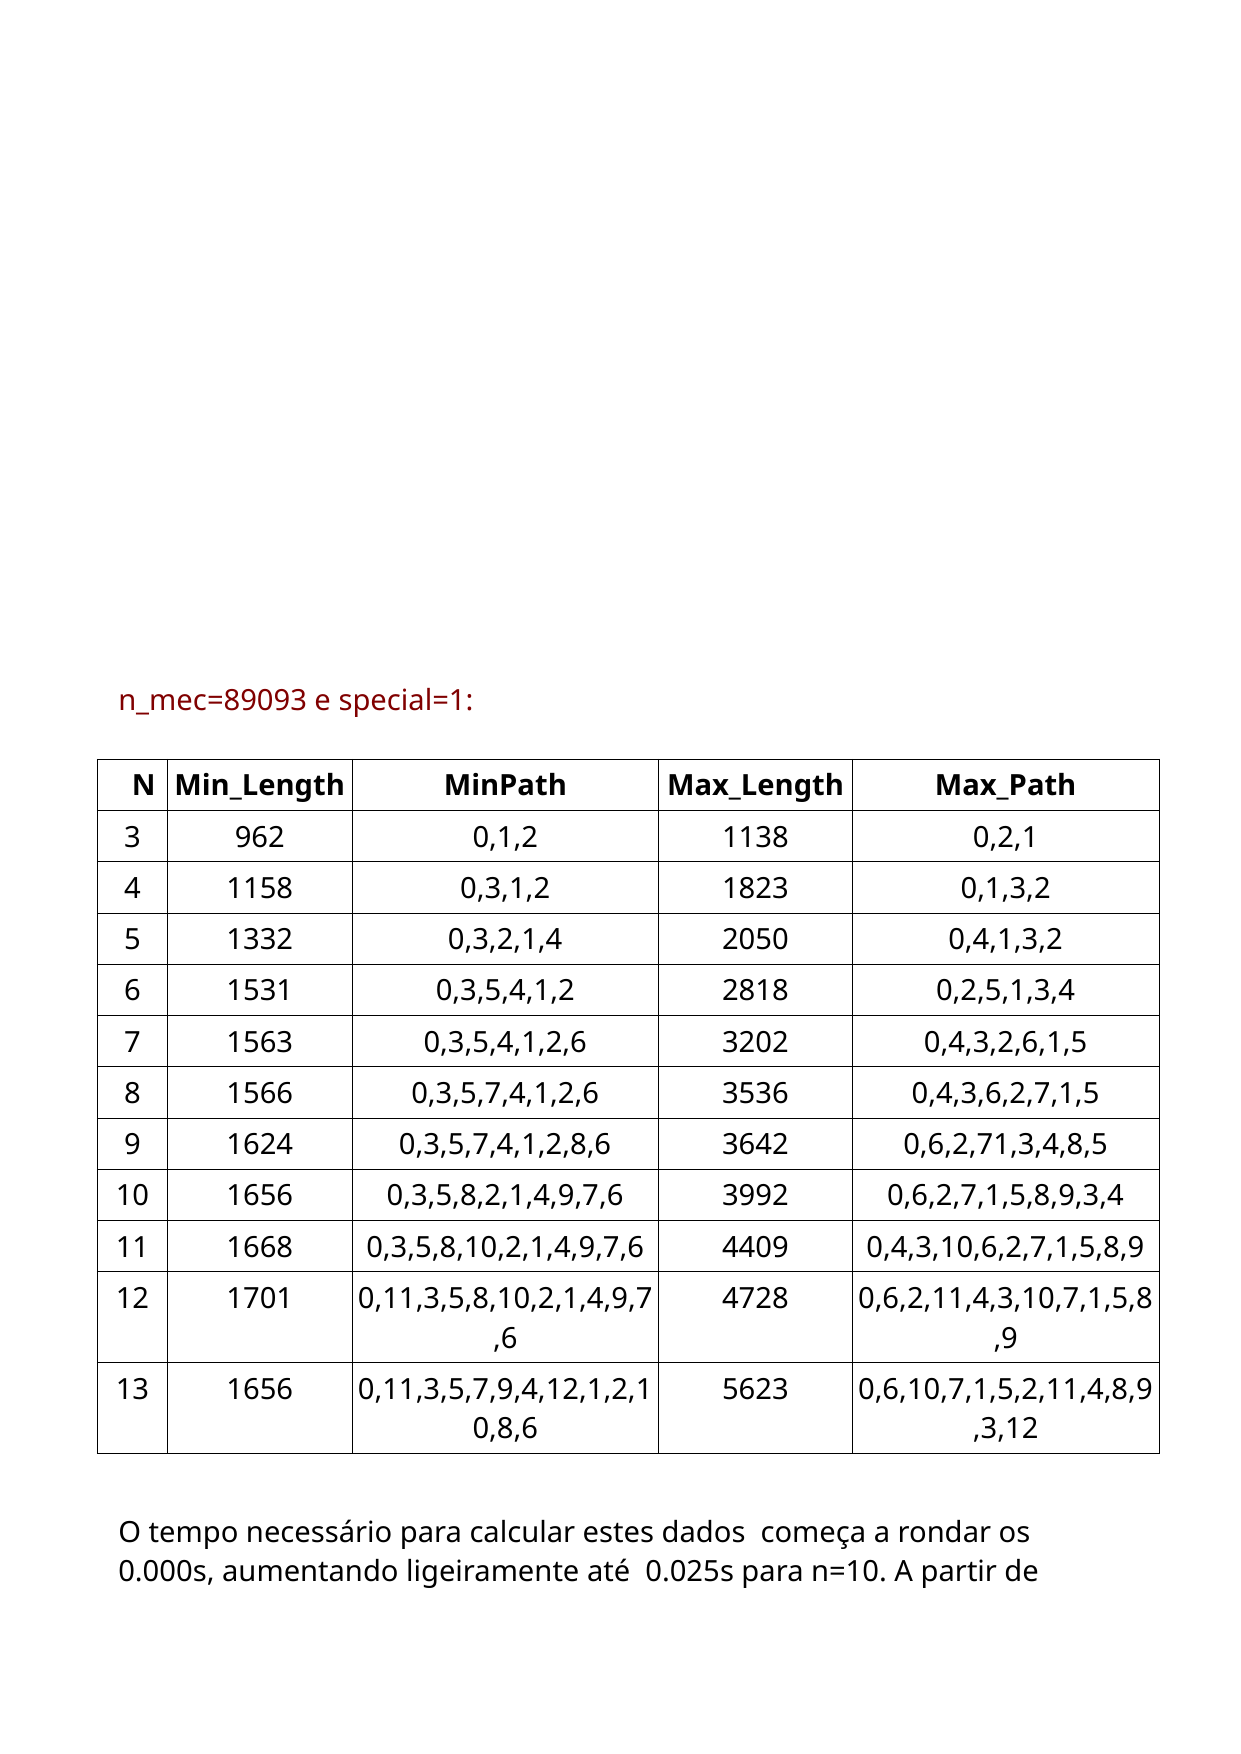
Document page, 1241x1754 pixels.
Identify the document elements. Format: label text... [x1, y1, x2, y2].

table_cell 0,3,1,2 [353, 862, 658, 913]
table_cell 0,4,3,6,2,7,1,5 [853, 1067, 1159, 1118]
table_cell 2050 [659, 914, 852, 964]
table_cell 0,11,3,5,8,10,2,1,4,9,7,6 [353, 1272, 658, 1362]
table_cell 0,3,5,8,10,2,1,4,9,7,6 [353, 1221, 658, 1271]
table_header Min_Length [168, 760, 352, 810]
table_cell 0,4,1,3,2 [853, 914, 1159, 964]
table_cell 3202 [659, 1016, 852, 1066]
table_cell 8 [98, 1067, 167, 1118]
table_cell 0,11,3,5,7,9,4,12,1,2,10,8,6 [353, 1363, 658, 1453]
table_cell 0,3,5,8,2,1,4,9,7,6 [353, 1170, 658, 1220]
table_cell 0,3,2,1,4 [353, 914, 658, 964]
table_cell 1138 [659, 811, 852, 861]
table_cell 2818 [659, 965, 852, 1015]
table_cell 0,4,3,2,6,1,5 [853, 1016, 1159, 1066]
table_cell 1656 [168, 1170, 352, 1220]
table_cell 962 [168, 811, 352, 861]
table_cell 1563 [168, 1016, 352, 1066]
table_cell 0,1,2 [353, 811, 658, 861]
table_cell 1624 [168, 1119, 352, 1169]
table_cell 4409 [659, 1221, 852, 1271]
table_cell 5 [98, 914, 167, 964]
table_cell 5623 [659, 1363, 852, 1453]
table_cell 0,6,2,11,4,3,10,7,1,5,8,9 [853, 1272, 1159, 1362]
table_cell 0,3,5,7,4,1,2,8,6 [353, 1119, 658, 1169]
table_cell 0,2,1 [853, 811, 1159, 861]
table_header Max_Path [853, 760, 1159, 810]
table_cell 13 [98, 1363, 167, 1453]
table_cell 0,2,5,1,3,4 [853, 965, 1159, 1015]
table_cell 1668 [168, 1221, 352, 1271]
table_cell 3536 [659, 1067, 852, 1118]
table_cell 3642 [659, 1119, 852, 1169]
table_cell 7 [98, 1016, 167, 1066]
table_cell 3992 [659, 1170, 852, 1220]
table_header N [98, 760, 167, 810]
table_cell 0,3,5,4,1,2 [353, 965, 658, 1015]
table_cell 10 [98, 1170, 167, 1220]
table_header Max_Length [659, 760, 852, 810]
table_cell 1566 [168, 1067, 352, 1118]
table_cell 9 [98, 1119, 167, 1169]
table_cell 4728 [659, 1272, 852, 1362]
text O tempo necessário para calcular estes dados começa a rondar os 0.000s, aumentando ligeiramente até 0.025s para n=10. A partir de [118, 1511, 1122, 1590]
table_cell 1823 [659, 862, 852, 913]
table_cell 1158 [168, 862, 352, 913]
table_cell 1531 [168, 965, 352, 1015]
table_cell 3 [98, 811, 167, 861]
table_cell 1656 [168, 1363, 352, 1453]
table_cell 0,6,2,71,3,4,8,5 [853, 1119, 1159, 1169]
table_cell 0,6,10,7,1,5,2,11,4,8,9,3,12 [853, 1363, 1159, 1453]
table_cell 1701 [168, 1272, 352, 1362]
table_cell 0,3,5,7,4,1,2,6 [353, 1067, 658, 1118]
table_header MinPath [353, 760, 658, 810]
table_cell 0,3,5,4,1,2,6 [353, 1016, 658, 1066]
table_cell 0,6,2,7,1,5,8,9,3,4 [853, 1170, 1159, 1220]
table_cell 6 [98, 965, 167, 1015]
table_cell 4 [98, 862, 167, 913]
table_cell 0,1,3,2 [853, 862, 1159, 913]
table_cell 0,4,3,10,6,2,7,1,5,8,9 [853, 1221, 1159, 1271]
table_cell 12 [98, 1272, 167, 1362]
table_cell 1332 [168, 914, 352, 964]
text n_mec=89093 e special=1: [118, 679, 1122, 719]
table_cell 11 [98, 1221, 167, 1271]
